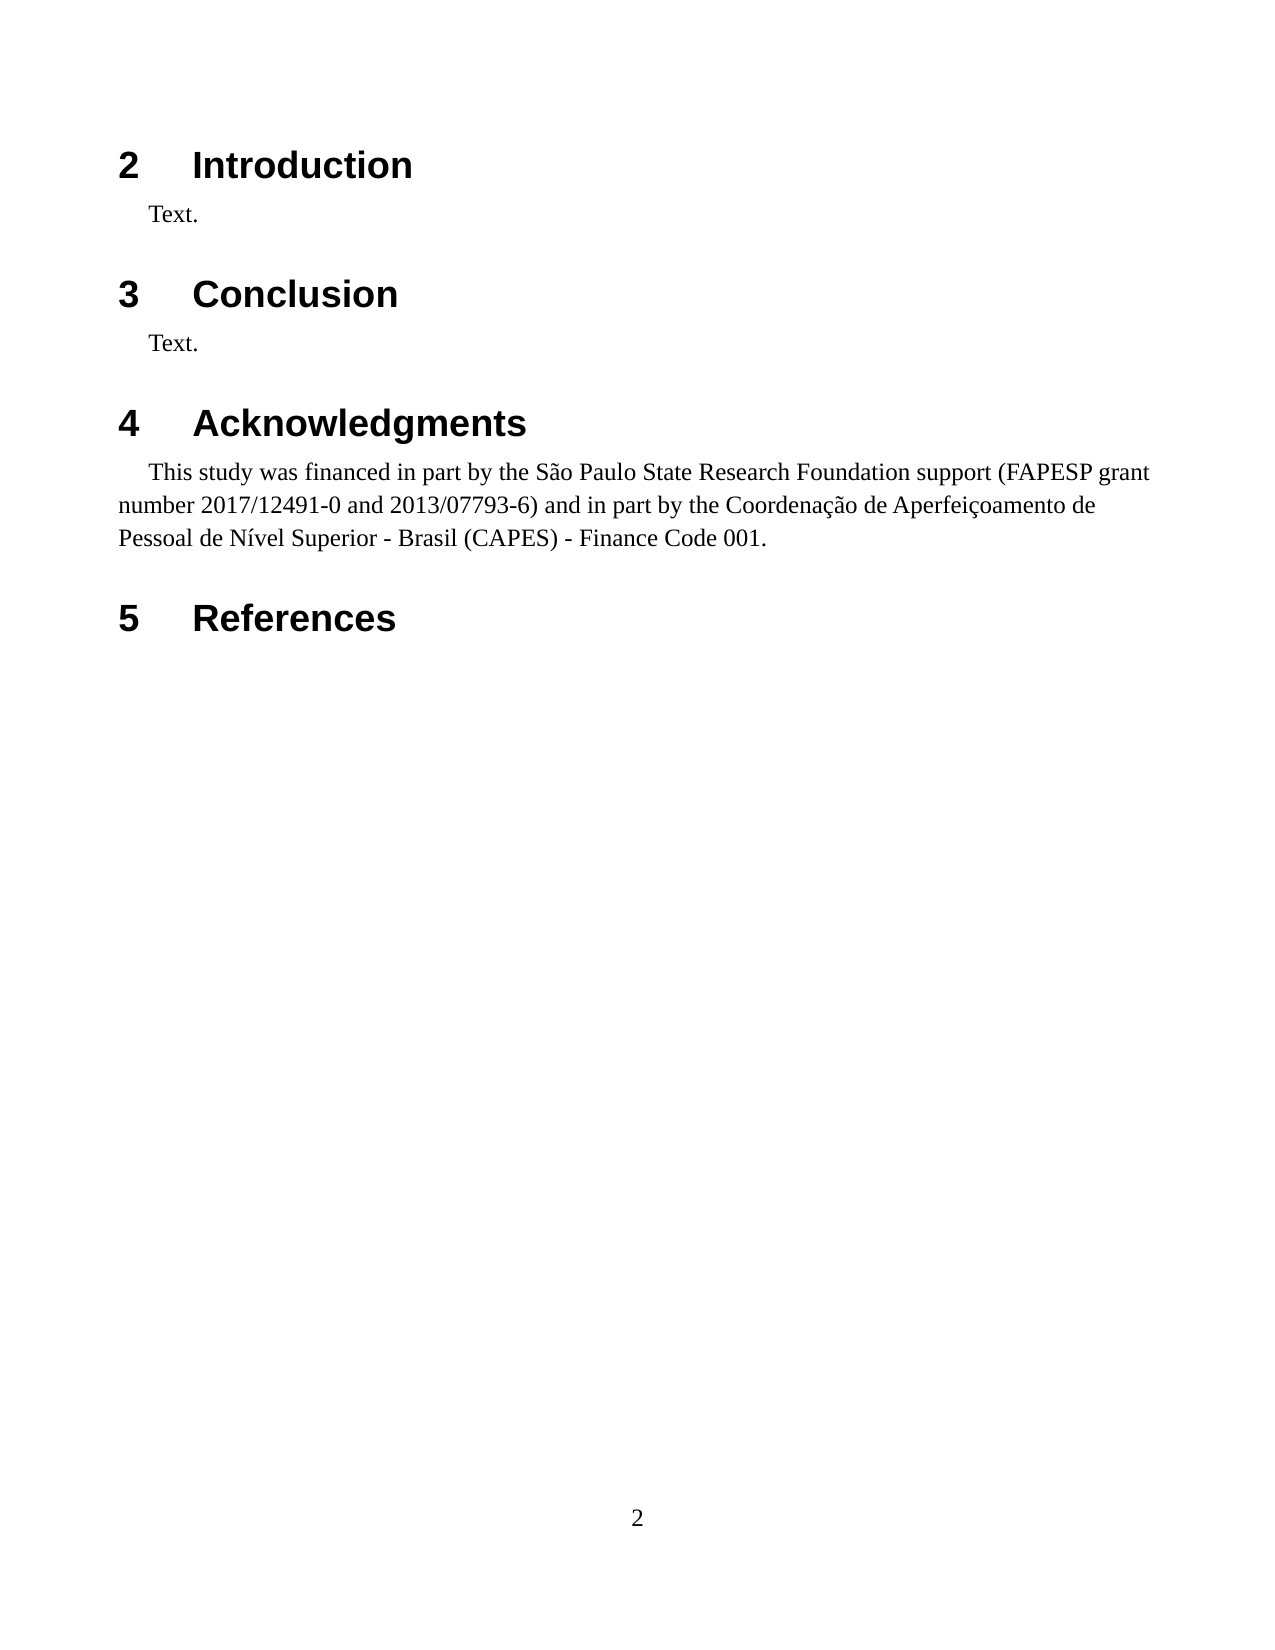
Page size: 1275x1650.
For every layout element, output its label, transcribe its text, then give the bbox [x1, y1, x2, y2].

subtitle Acknowledgments [118, 401, 1157, 444]
subtitle Introduction [118, 143, 1157, 187]
subtitle References [118, 595, 1157, 639]
text Text. [118, 328, 1157, 357]
subtitle Conclusion [118, 272, 1157, 316]
text Text. [118, 199, 1157, 228]
text This study was financed in part by the São Paulo State Research Foundation support (FAPESP grant number 2017/12491-0 and 2013/07793-6) and in part by the Coordenação de Aperfeiçoamento de Pessoal de Nível Superior - Brasil (CAPES) - Finance Code 001. [118, 457, 1157, 552]
